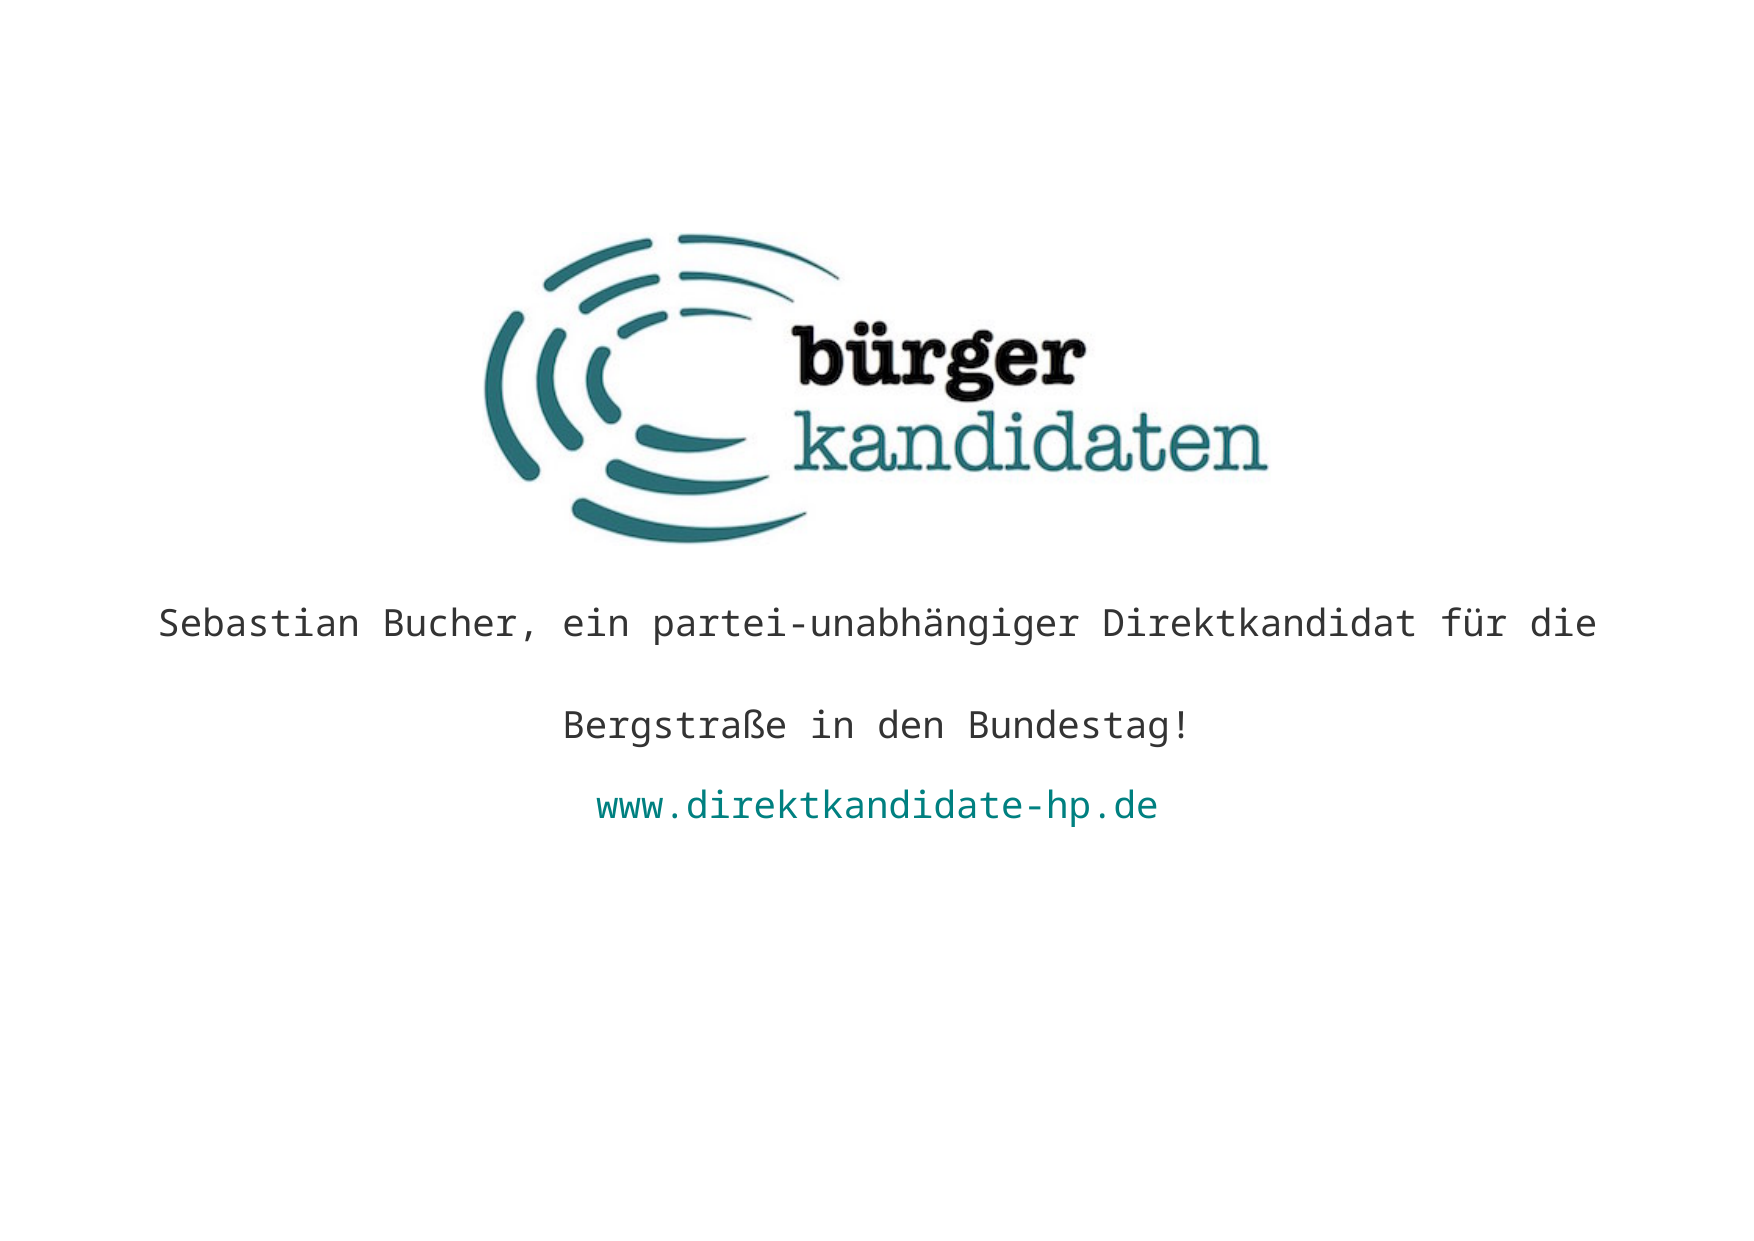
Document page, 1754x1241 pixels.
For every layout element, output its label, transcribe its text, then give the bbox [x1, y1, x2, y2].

picture [482, 232, 1272, 546]
text Sebastian Bucher, ein partei-unabhängiger Direktkandidat für die [118, 596, 1636, 647]
text Bergstraße in den Bundestag! [118, 698, 1636, 749]
text www.direktkandidate-hp.de [118, 778, 1636, 829]
